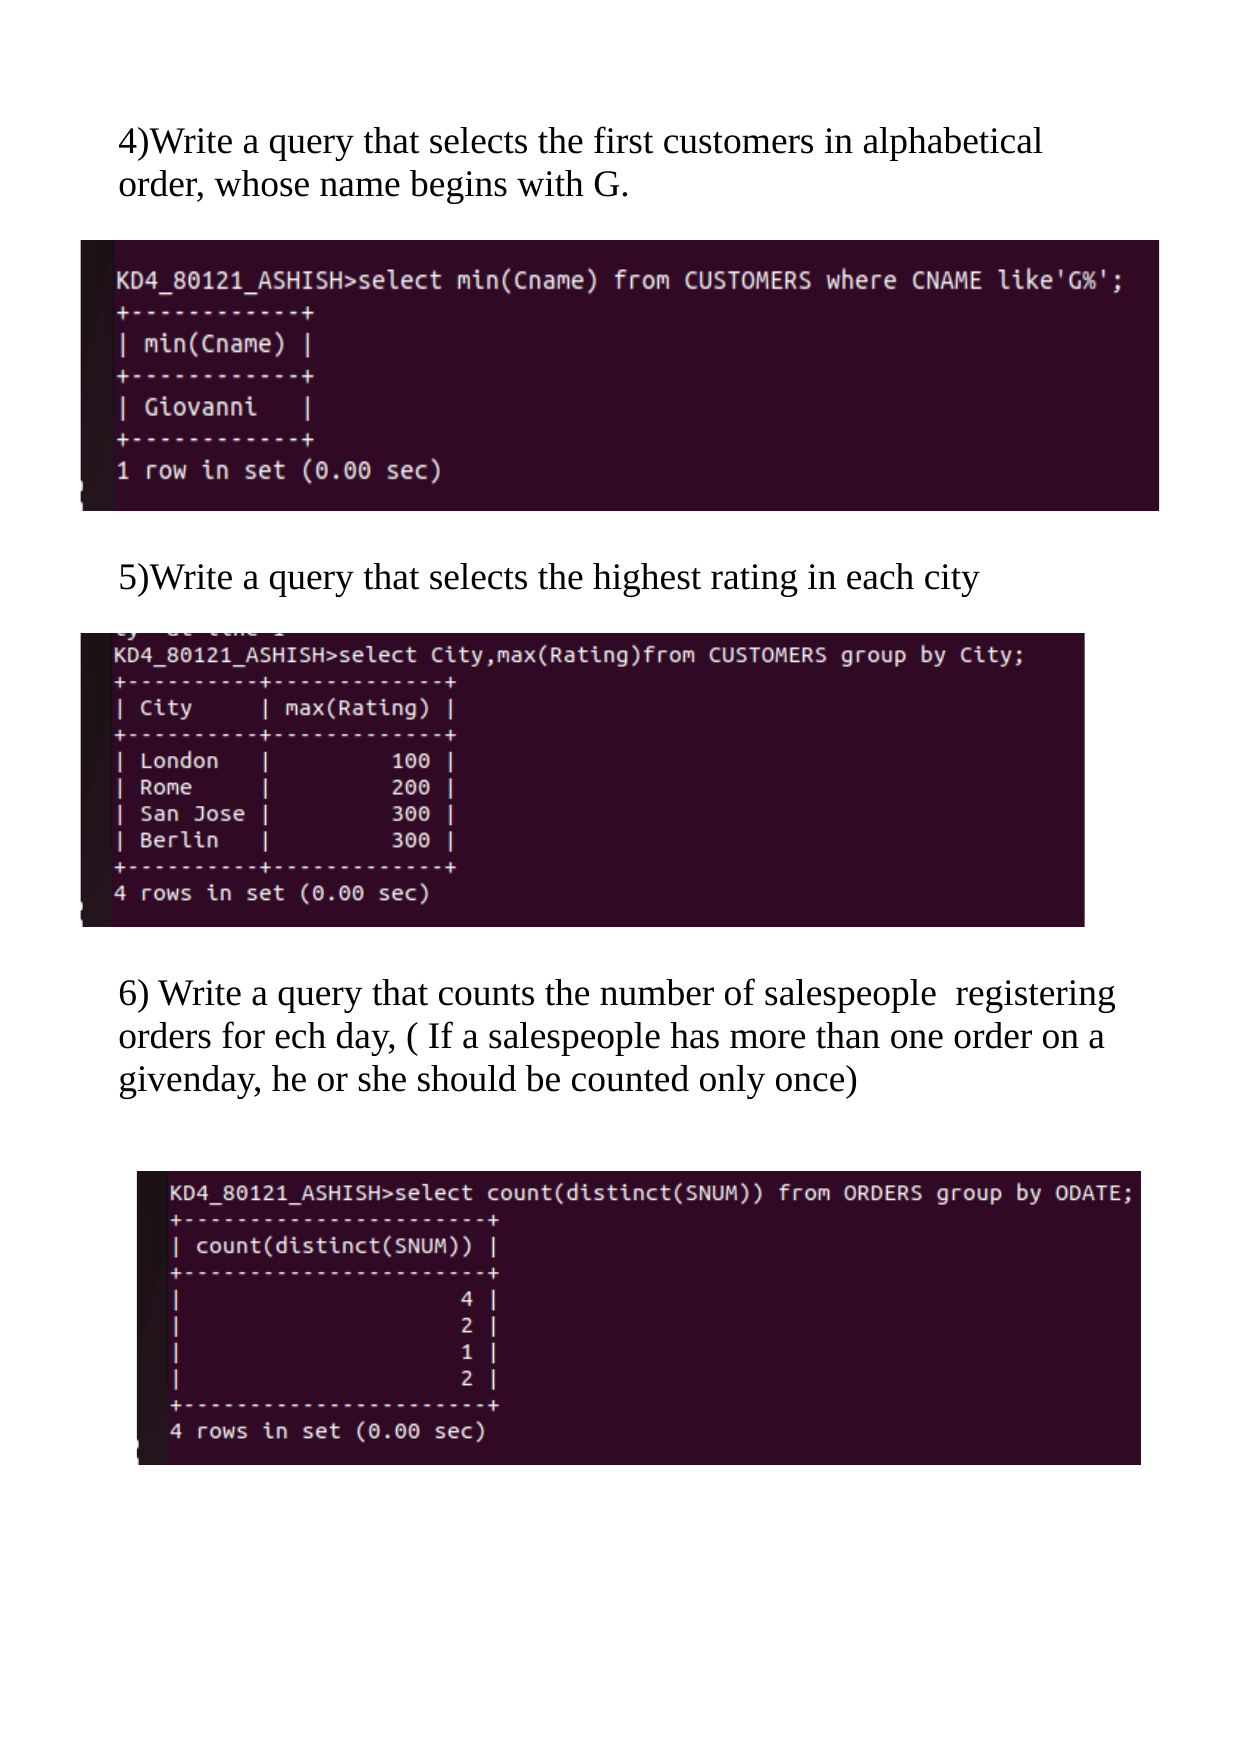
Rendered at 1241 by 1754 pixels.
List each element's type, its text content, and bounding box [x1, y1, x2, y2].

picture [136, 1171, 1141, 1465]
text 6) Write a query that counts the number of salespeople registering orders for ech day, ( If a salespeople has more than one order on a givenday, he or she should be counted only once) [118, 970, 1122, 1099]
text 4)Write a query that selects the first customers in alphabetical order, whose name begins with G. [118, 118, 1122, 204]
picture [80, 633, 1085, 927]
picture [80, 240, 1160, 511]
text 5)Write a query that selects the highest rating in each city [118, 554, 1122, 597]
